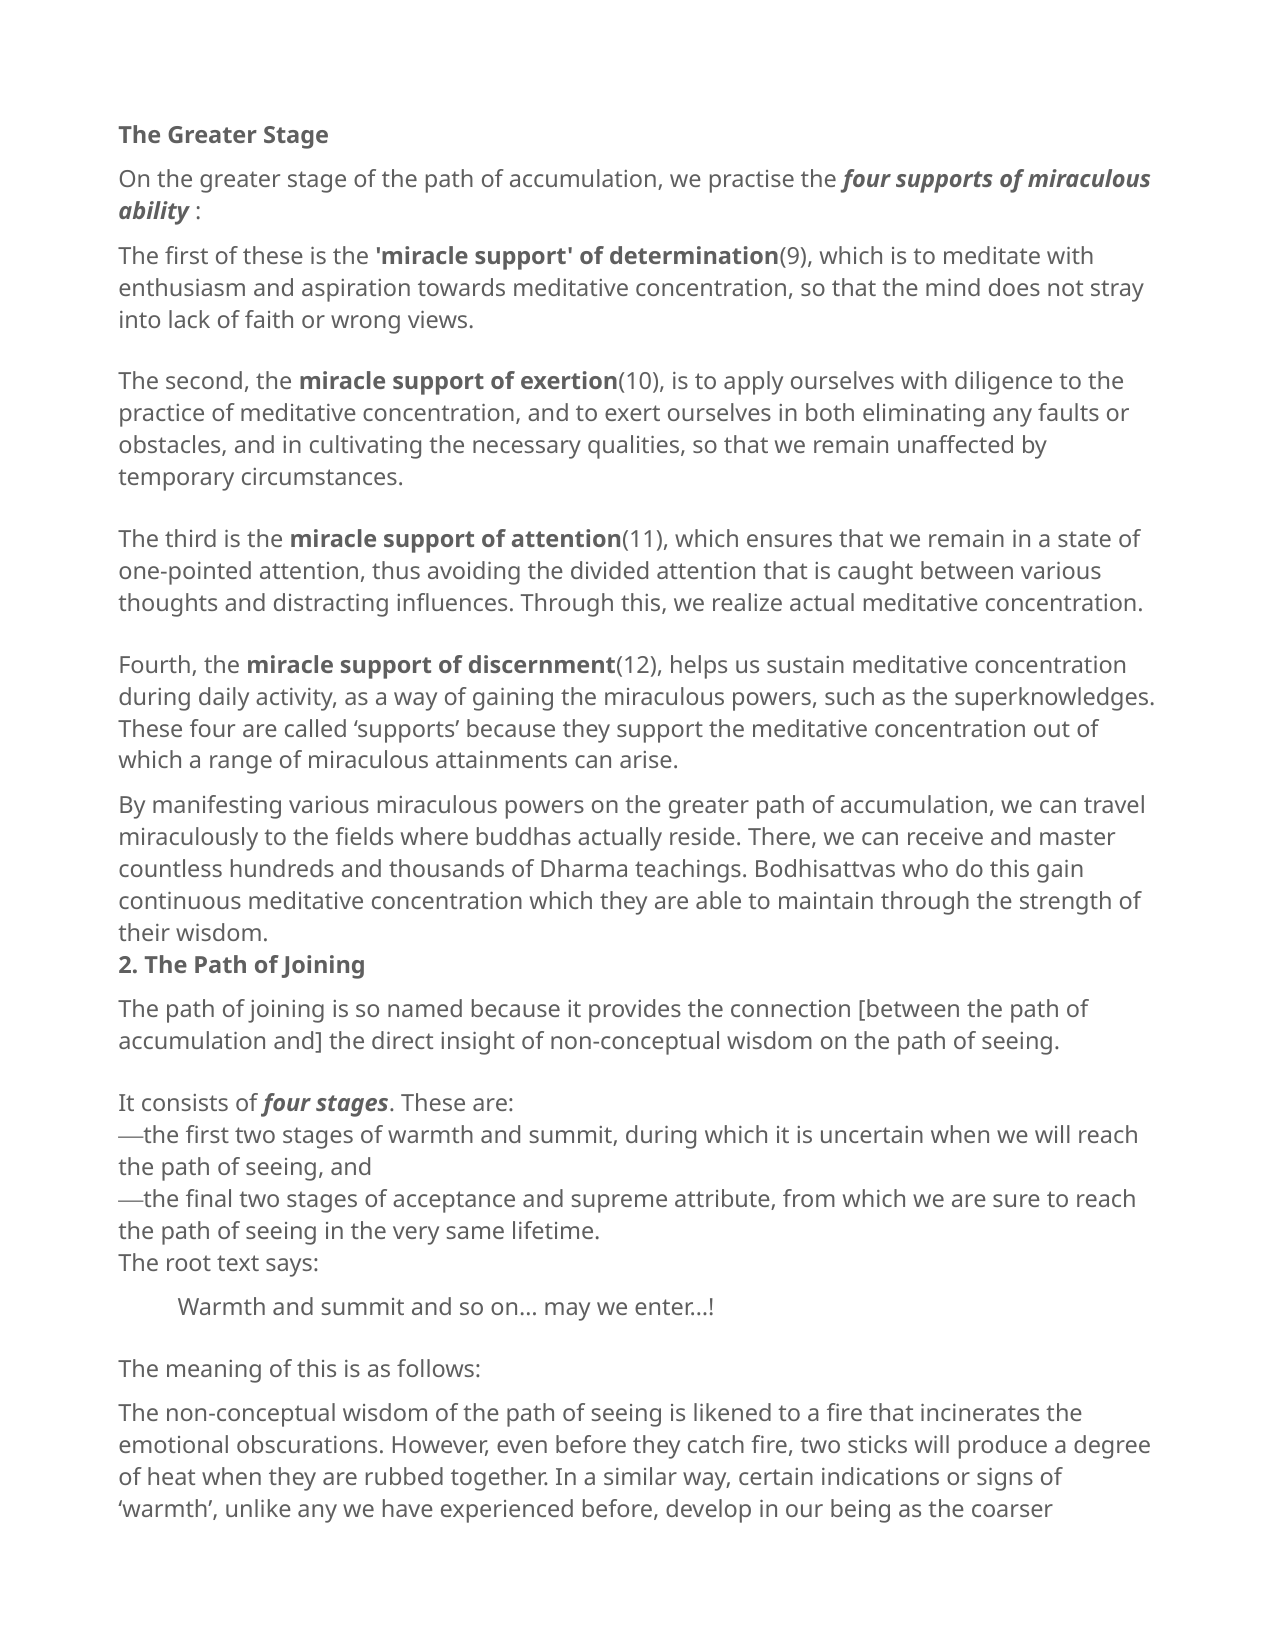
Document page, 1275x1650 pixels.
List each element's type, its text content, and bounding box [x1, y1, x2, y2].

text The first of these is the 'miracle support' of determination(9), which is to meditate with enthusiasm and aspiration towards meditative concentration, so that the mind does not stray into lack of faith or wrong views. [118, 239, 1157, 335]
text On the greater stage of the path of accumulation, we practise the four supports of miraculous ability : [118, 163, 1157, 227]
text By manifesting various miraculous powers on the greater path of accumulation, we can travel miraculously to the fields where buddhas actually reside. There, we can receive and master countless hundreds and thousands of Dharma teachings. Bodhisattvas who do this gain continuous meditative concentration which they are able to maintain through the strength of their wisdom. [118, 788, 1157, 948]
text Warmth and summit and so on… may we enter…! [177, 1291, 1098, 1323]
text The meaning of this is as follows: [118, 1352, 1157, 1384]
text The root text says: [118, 1246, 1157, 1278]
text Fourth, the miracle support of discernment(12), helps us sustain meditative concentration during daily activity, as a way of gaining the miraculous powers, such as the superknowledges. [118, 648, 1157, 712]
text These four are called ‘supports’ because they support the meditative concentration out of which a range of miraculous attainments can arise. [118, 712, 1157, 776]
text The path of joining is so named because it provides the connection [between the path of accumulation and] the direct insight of non-conceptual wisdom on the path of seeing. [118, 993, 1157, 1057]
text —the final two stages of acceptance and supreme attribute, from which we are sure to reach the path of seeing in the very same lifetime. [118, 1182, 1157, 1246]
text The Greater Stage [118, 118, 1157, 150]
text The non-conceptual wisdom of the path of seeing is likened to a fire that incinerates the emotional obscurations. However, even before they catch fire, two sticks will produce a degree of heat when they are rubbed together. In a similar way, certain indications or signs of ‘warmth’, unlike any we have experienced before, develop in our being as the coarser [118, 1397, 1157, 1524]
text It consists of four stages. These are: [118, 1086, 1157, 1118]
text 2. The Path of Joining [118, 948, 1157, 980]
text —the first two stages of warmth and summit, during which it is uncertain when we will reach the path of seeing, and [118, 1118, 1157, 1182]
text The second, the miracle support of exertion(10), is to apply ourselves with diligence to the practice of meditative concentration, and to exert ourselves in both eliminating any faults or obstacles, and in cultivating the necessary qualities, so that we remain unaffected by temporary circumstances. [118, 365, 1157, 493]
text The third is the miracle support of attention(11), which ensures that we remain in a state of one-pointed attention, thus avoiding the divided attention that is caught between various thoughts and distracting influences. Through this, we realize actual meditative concentration. [118, 522, 1157, 618]
